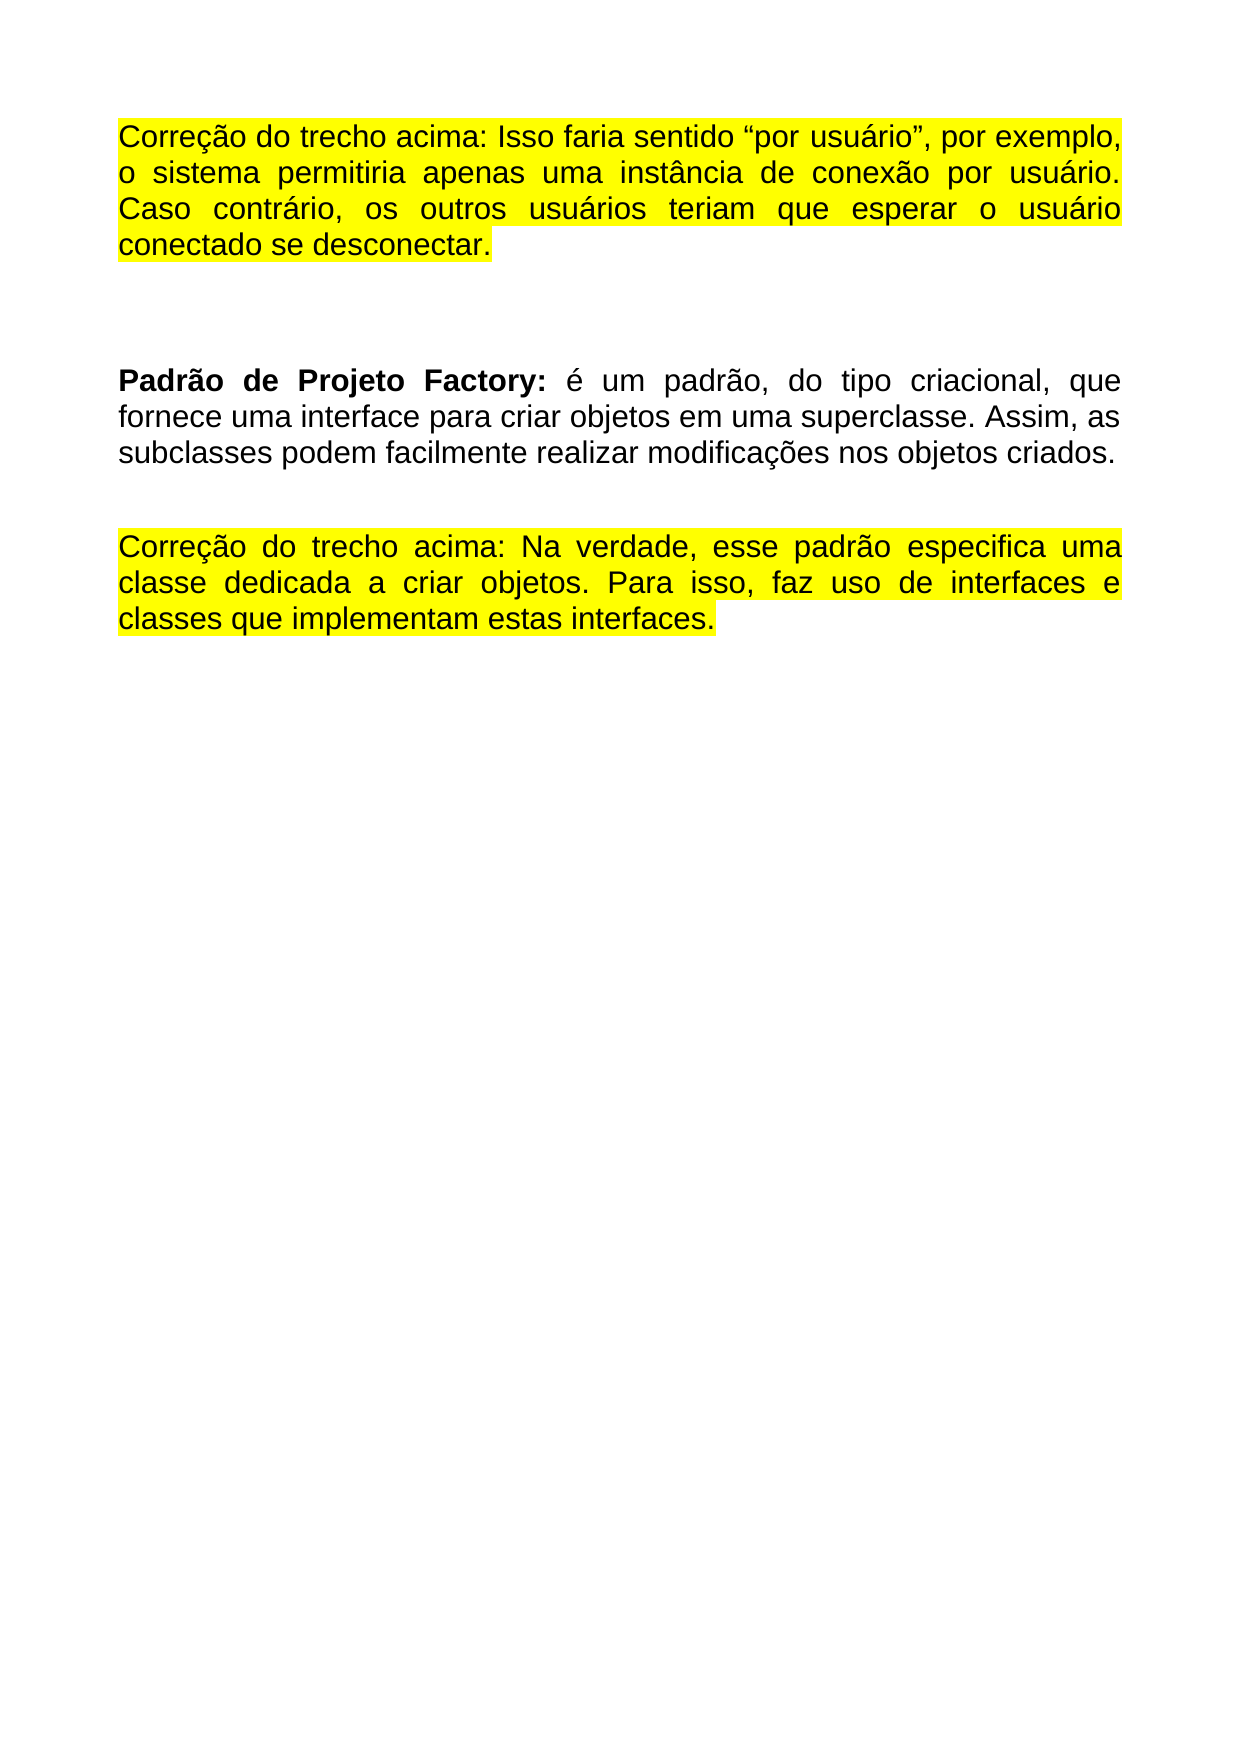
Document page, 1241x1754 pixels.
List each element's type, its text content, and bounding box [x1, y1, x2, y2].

text Correção do trecho acima: Na verdade, esse padrão especifica uma classe dedicada a criar objetos. Para isso, faz uso de interfaces e classes que implementam estas interfaces. [118, 528, 1122, 636]
text Correção do trecho acima: Isso faria sentido “por usuário”, por exemplo, o sistema permitiria apenas uma instância de conexão por usuário. Caso contrário, os outros usuários teriam que esperar o usuário conectado se desconectar. [118, 118, 1122, 262]
text Padrão de Projeto Factory: é um padrão, do tipo criacional, que fornece uma interface para criar objetos em uma superclasse. Assim, as subclasses podem facilmente realizar modificações nos objetos criados. [118, 362, 1122, 470]
